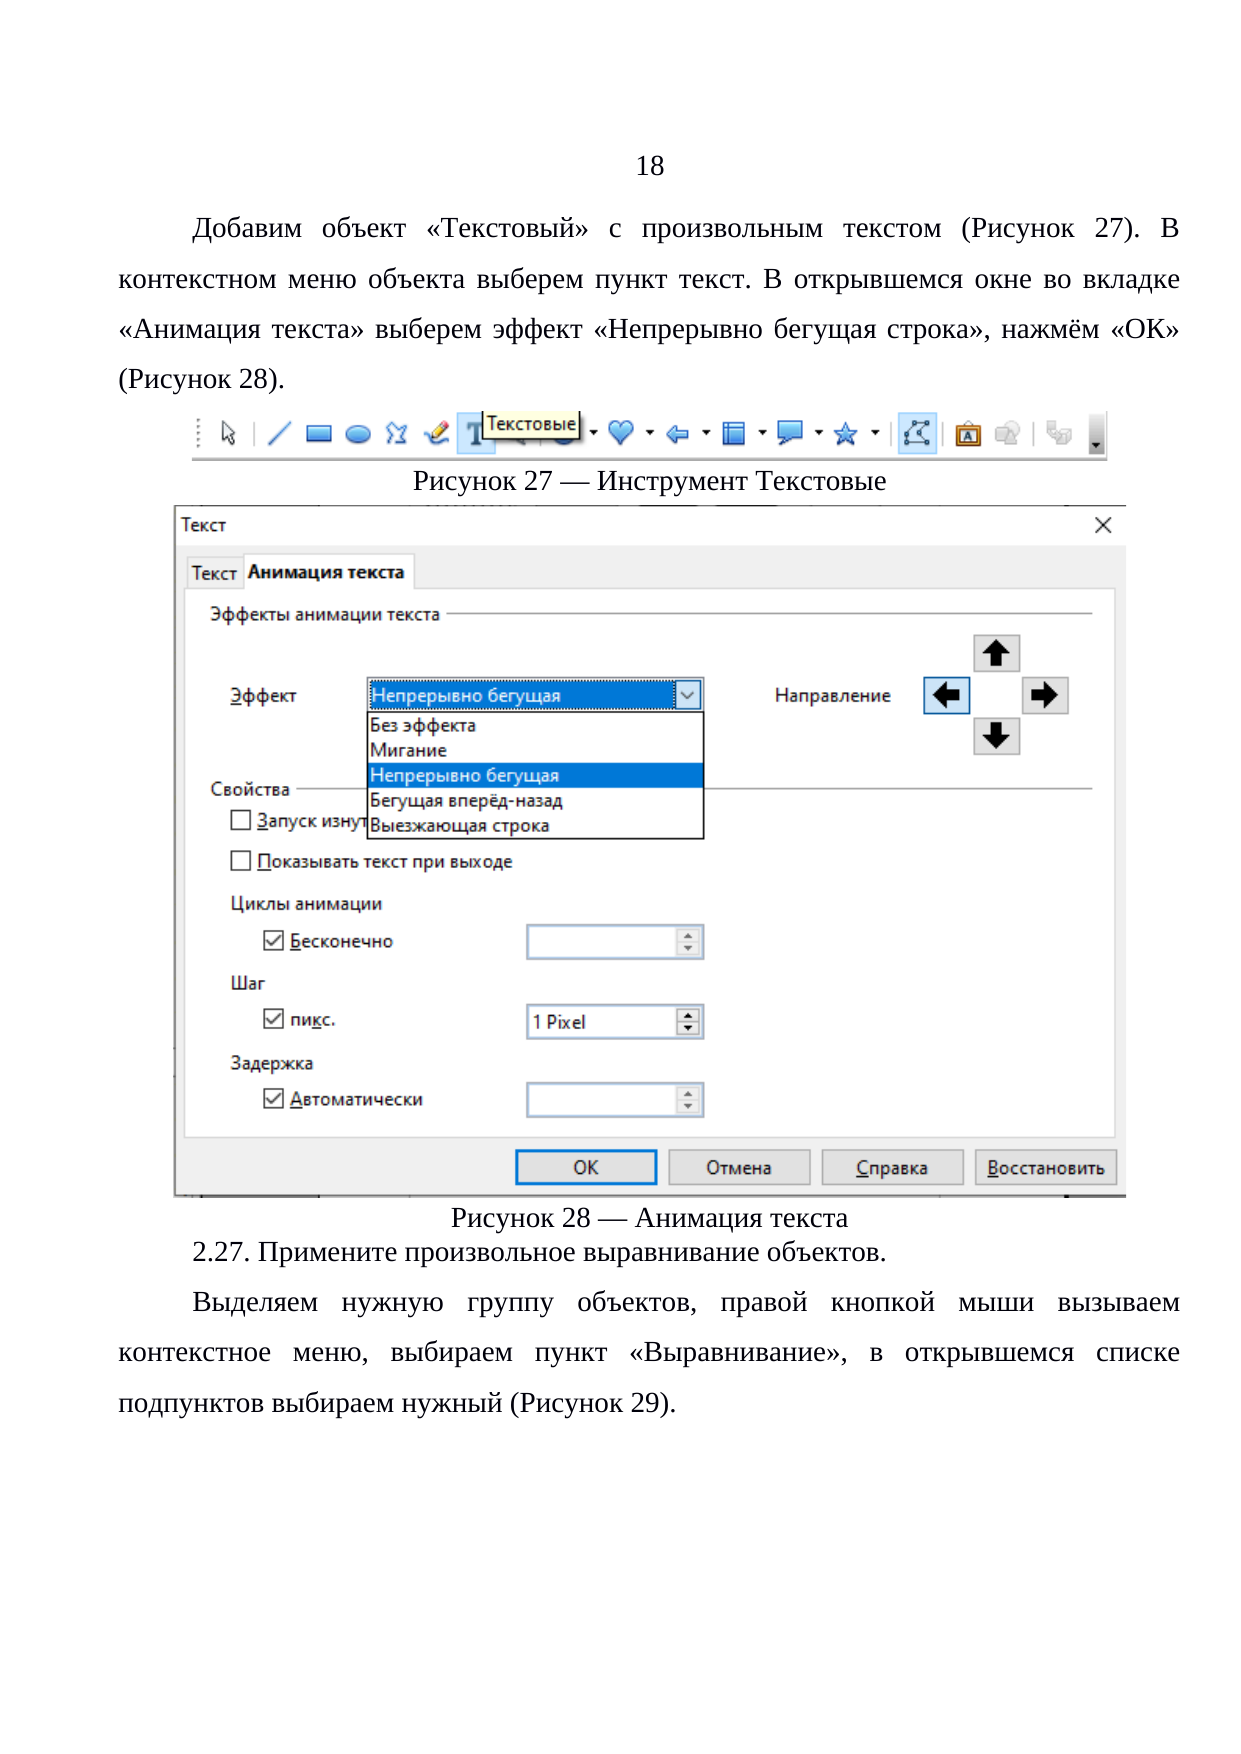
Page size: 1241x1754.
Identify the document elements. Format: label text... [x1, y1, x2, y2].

text 2.27. Примените произвольное выравнивание объектов. [118, 412, 1181, 1267]
text Рисунок 27 — Инструмент Текстовые [192, 461, 1107, 496]
picture [191, 411, 1108, 461]
text Рисунок 28 — Анимация текста [173, 1198, 1126, 1234]
text Добавим объект «Текстовый» с произвольным текстом (Рисунок 27). В контекстном меню объекта выберем пункт текст. В открывшемся окне во вкладке «Анимация текста» выберем эффект «Непрерывно бегущая строка», нажмём «ОК» (Рисунок 28). [118, 211, 1181, 395]
picture [173, 505, 1127, 1198]
text Выделяем нужную группу объектов, правой кнопкой мыши вызываем контекстное меню, выбираем пункт «Выравнивание», в открывшемся списке подпунктов выбираем нужный (Рисунок 29). [118, 1284, 1181, 1418]
